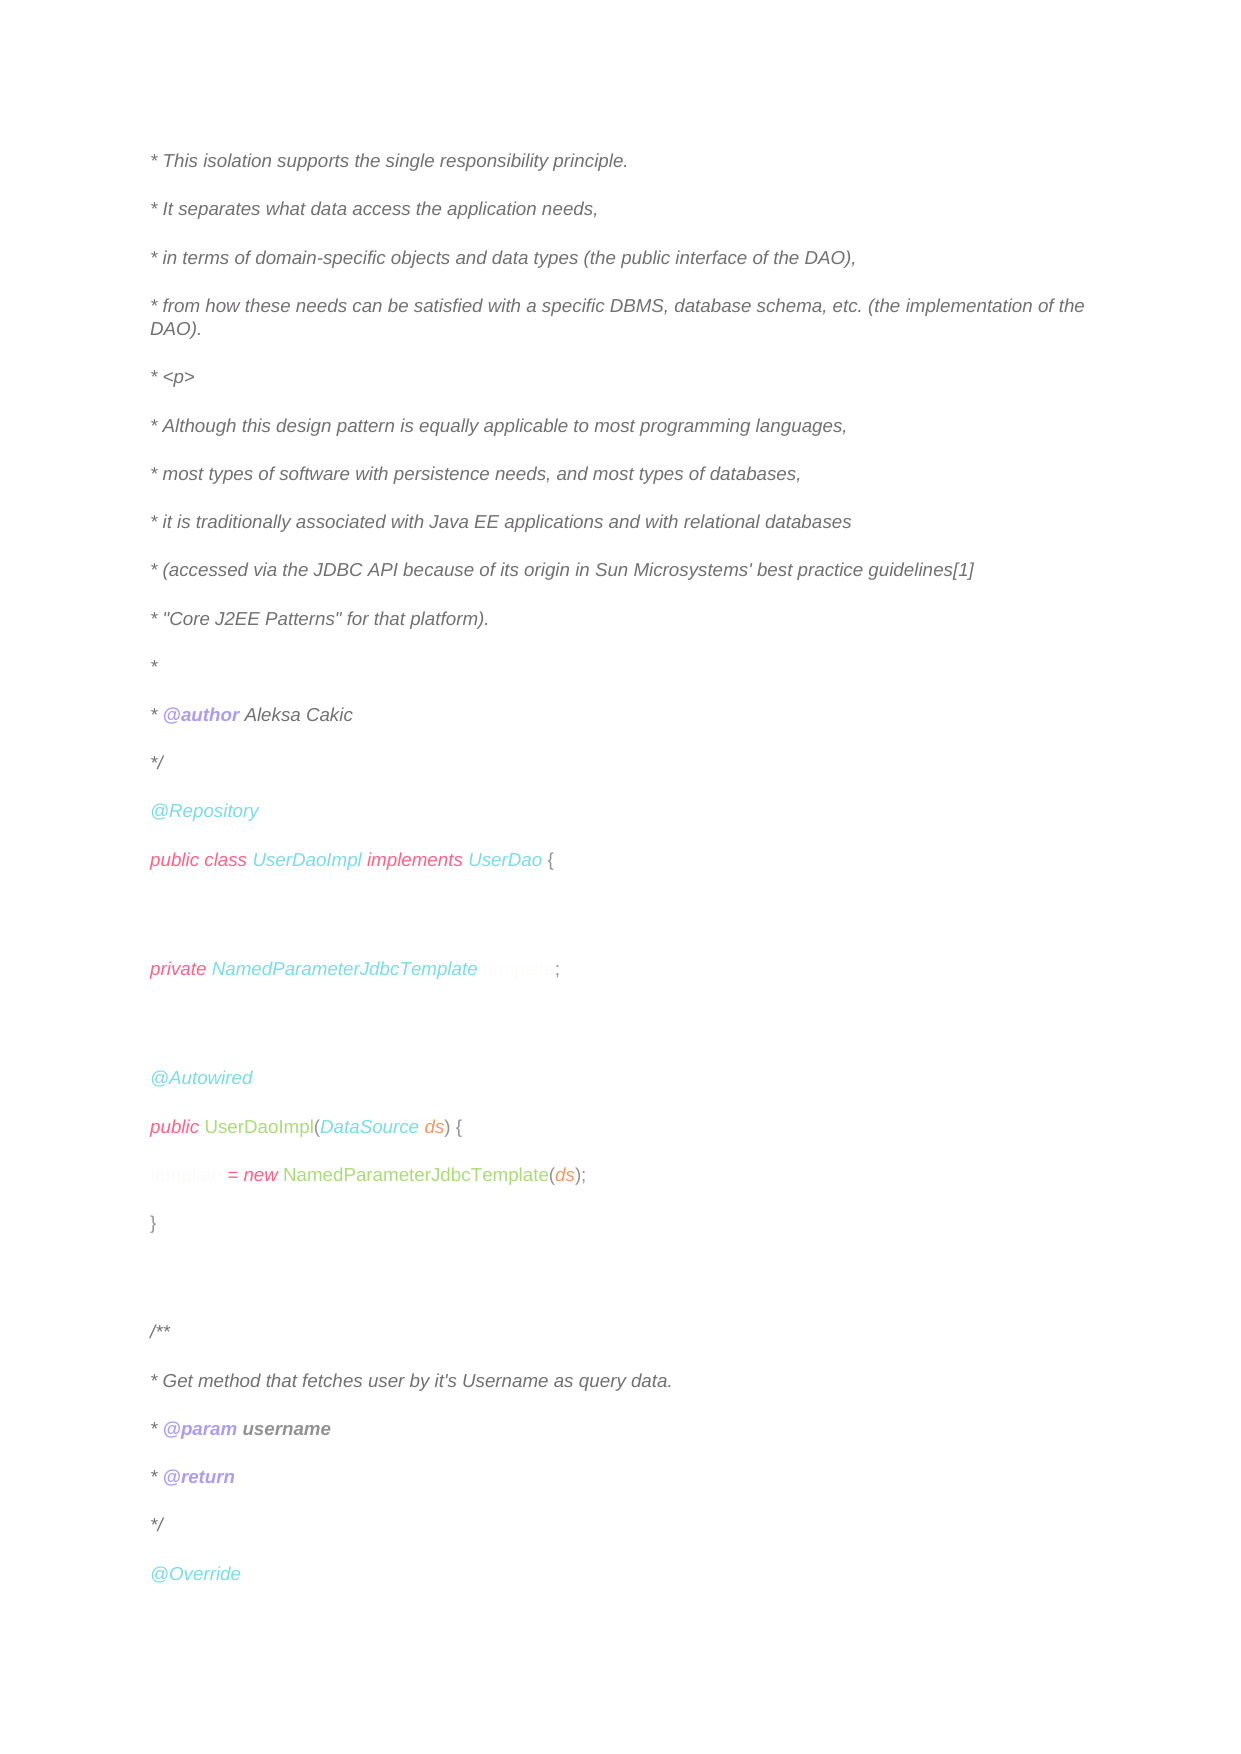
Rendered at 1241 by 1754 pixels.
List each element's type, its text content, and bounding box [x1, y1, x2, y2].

text * (accessed via the JDBC API because of its origin in Sun Microsystems' best practice guidelines[1] [150, 559, 1090, 581]
text @Repository [150, 800, 1090, 822]
text /** [150, 1321, 1090, 1343]
text * This isolation supports the single responsibility principle. [150, 150, 1090, 172]
text * Get method that fetches user by it's Username as query data. [150, 1369, 1090, 1391]
text template = new NamedParameterJdbcTemplate(ds); [150, 1164, 1090, 1185]
text private NamedParameterJdbcTemplate template; [150, 958, 1090, 979]
text * [150, 656, 1090, 677]
text */ [150, 752, 1090, 773]
text @Override [150, 1562, 1090, 1584]
text * <p> [150, 366, 1090, 388]
text } [150, 1212, 1090, 1233]
text public class UserDaoImpl implements UserDao { [150, 848, 1090, 870]
text * in terms of domain-specific objects and data types (the public interface of the DAO), [150, 246, 1090, 268]
text * it is traditionally associated with Java EE applications and with relational databases [150, 511, 1090, 532]
text * "Core J2EE Patterns" for that platform). [150, 607, 1090, 629]
text public UserDaoImpl(DataSource ds) { [150, 1115, 1090, 1137]
text * @return [150, 1466, 1090, 1487]
text */ [150, 1514, 1090, 1536]
text * @param username [150, 1418, 1090, 1439]
text * Although this design pattern is equally applicable to most programming languages, [150, 414, 1090, 436]
text * @author Aleksa Cakic [150, 704, 1090, 725]
text * most types of software with persistence needs, and most types of databases, [150, 463, 1090, 484]
text * It separates what data access the application needs, [150, 198, 1090, 220]
text @Autowired [150, 1067, 1090, 1089]
text * from how these needs can be satisfied with a specific DBMS, database schema, etc. (the implementation of the DAO). [150, 295, 1090, 339]
